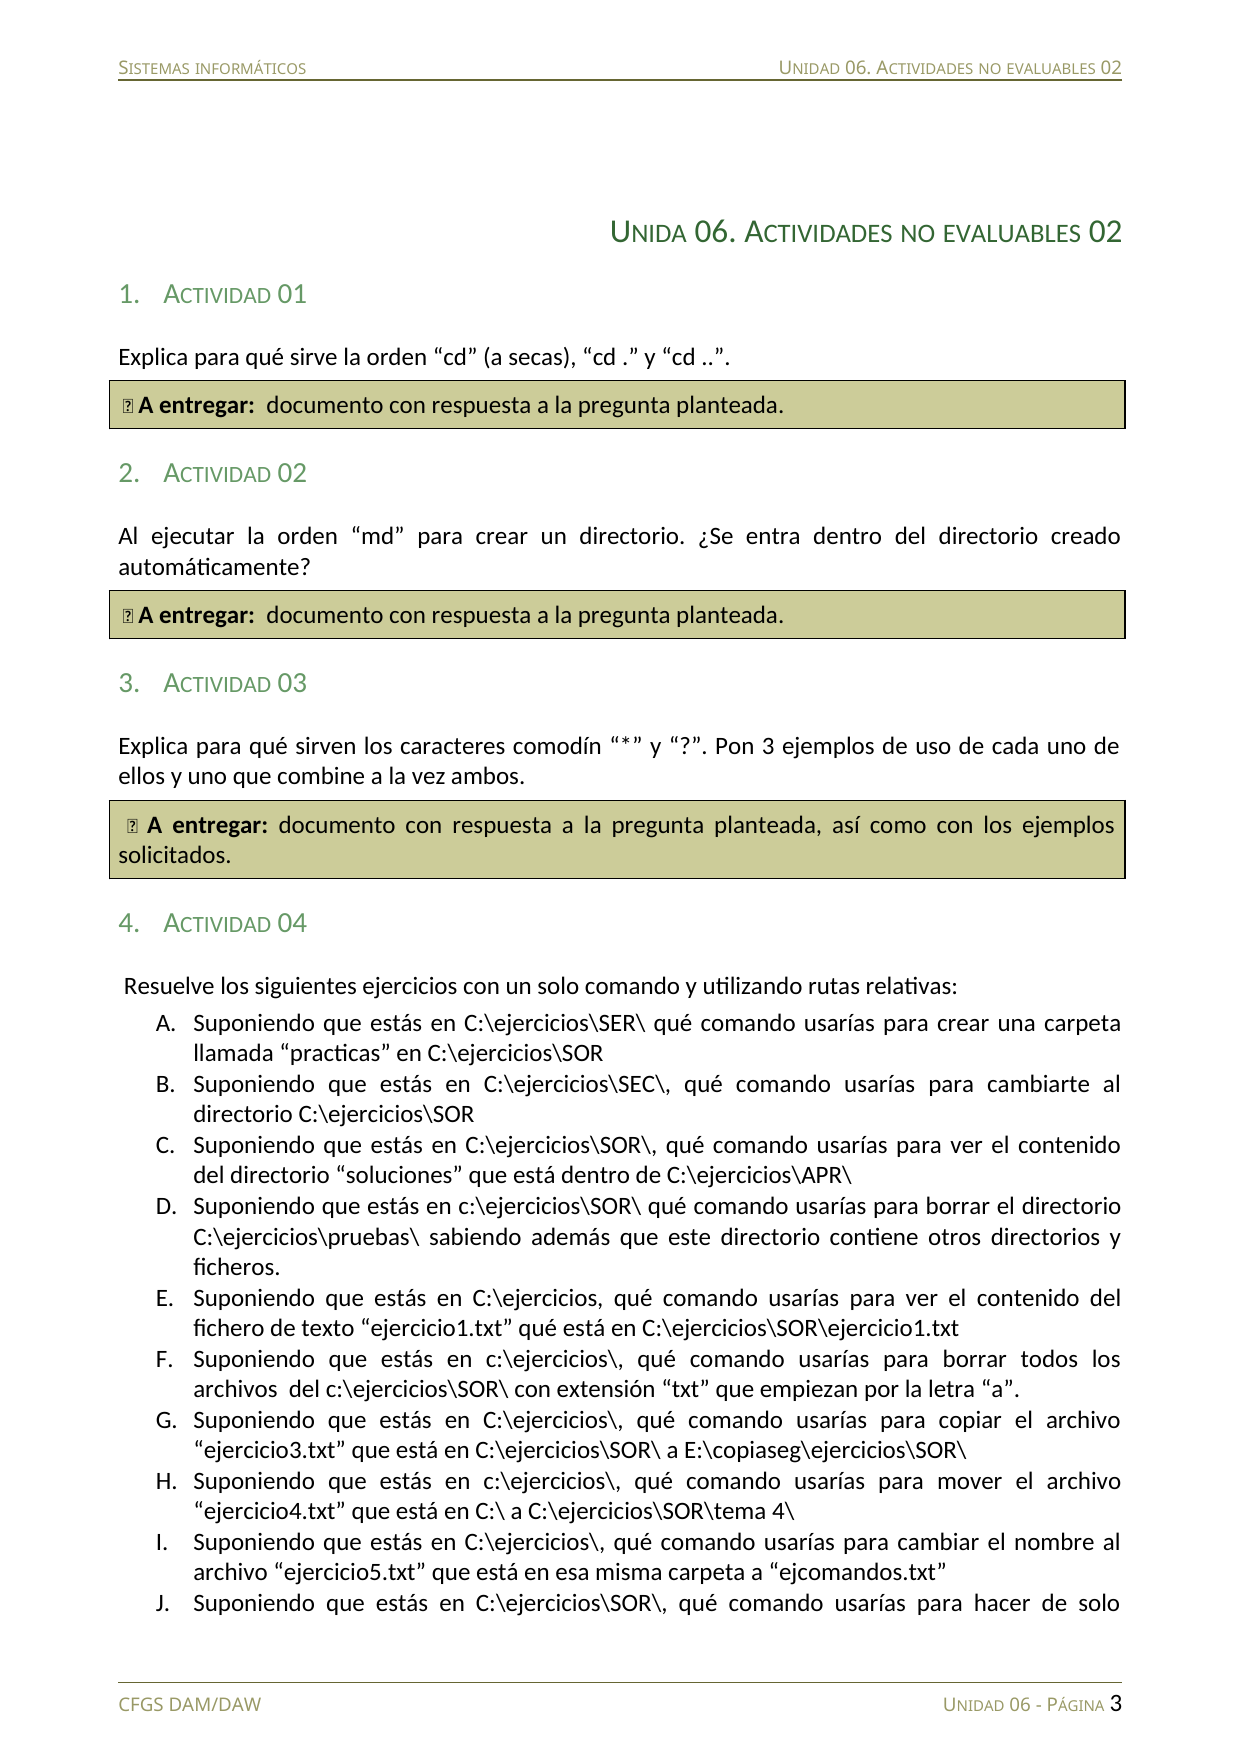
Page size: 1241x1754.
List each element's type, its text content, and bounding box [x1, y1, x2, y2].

text 📕 A entregar: documento con respuesta a la pregunta planteada, así como con los ejemplos solicitados. [110, 801, 1124, 878]
list Suponiendo que estás en C:\ejercicios\, qué comando usarías para copiar el archivo “ejercicio3.txt” que está en C:\ejercicios\SOR\ a E:\copiaseg\ejercicios\SOR\ [156, 1404, 1122, 1465]
text Resuelve los siguientes ejercicios con un solo comando y utilizando rutas relativas: [118, 970, 1122, 1001]
list Suponiendo que estás en C:\ejercicios\SER\ qué comando usarías para crear una carpeta llamada “practicas” en C:\ejercicios\SOR [156, 1007, 1122, 1068]
text Unida 06. Actividades no evaluables 02 [118, 210, 1122, 250]
list Suponiendo que estás en C:\ejercicios\SOR\, qué comando usarías para ver el contenido del directorio “soluciones” que está dentro de C:\ejercicios\APR\ [156, 1129, 1122, 1190]
list Suponiendo que estás en C:\ejercicios\SOR\, qué comando usarías para hacer de solo [156, 1587, 1122, 1617]
text 📕 A entregar: documento con respuesta a la pregunta planteada. [110, 381, 1124, 428]
list Suponiendo que estás en C:\ejercicios\SEC\, qué comando usarías para cambiarte al directorio C:\ejercicios\SOR [156, 1068, 1122, 1129]
subtitle Actividad 01 [118, 275, 1122, 311]
text Explica para qué sirve la orden “cd” (a secas), “cd .” y “cd ..”. [118, 341, 1122, 371]
text Al ejecutar la orden “md” para crear un directorio. ¿Se entra dentro del directorio creado automáticamente? [118, 520, 1122, 581]
subtitle Actividad 02 [118, 454, 1122, 490]
list Suponiendo que estás en c:\ejercicios\, qué comando usarías para borrar todos los archivos del c:\ejercicios\SOR\ con extensión “txt” que empiezan por la letra “a”. [156, 1343, 1122, 1404]
list Suponiendo que estás en C:\ejercicios, qué comando usarías para ver el contenido del fichero de texto “ejercicio1.txt” qué está en C:\ejercicios\SOR\ejercicio1.txt [156, 1282, 1122, 1343]
subtitle Actividad 04 [118, 904, 1122, 940]
subtitle Actividad 03 [118, 664, 1122, 700]
text Explica para qué sirven los caracteres comodín “*” y “?”. Pon 3 ejemplos de uso de cada uno de ellos y uno que combine a la vez ambos. [118, 730, 1122, 791]
list Suponiendo que estás en c:\ejercicios\, qué comando usarías para mover el archivo “ejercicio4.txt” que está en C:\ a C:\ejercicios\SOR\tema 4\ [156, 1465, 1122, 1526]
text 📕 A entregar: documento con respuesta a la pregunta planteada. [110, 591, 1124, 638]
list Suponiendo que estás en C:\ejercicios\, qué comando usarías para cambiar el nombre al archivo “ejercicio5.txt” que está en esa misma carpeta a “ejcomandos.txt” [156, 1526, 1122, 1587]
list Suponiendo que estás en c:\ejercicios\SOR\ qué comando usarías para borrar el directorio C:\ejercicios\pruebas\ sabiendo además que este directorio contiene otros directorios y ficheros. [156, 1190, 1122, 1282]
